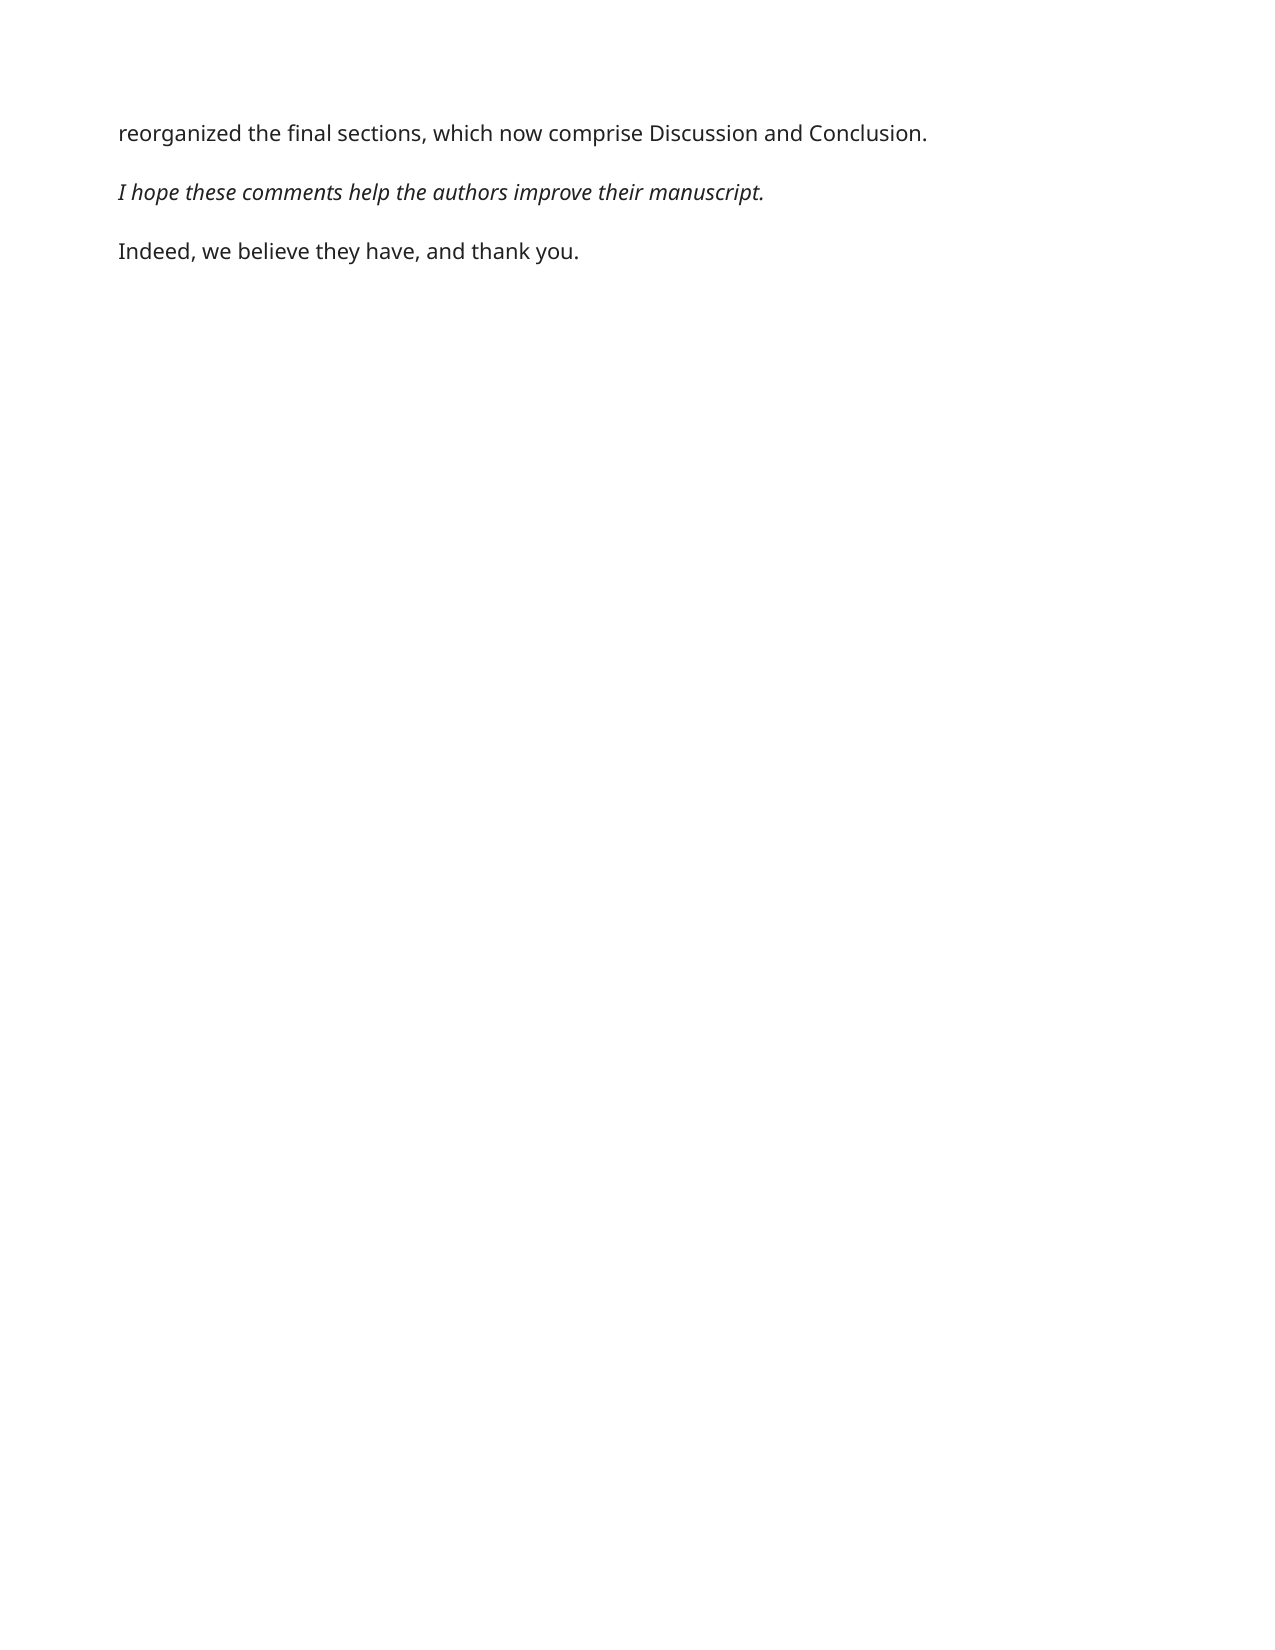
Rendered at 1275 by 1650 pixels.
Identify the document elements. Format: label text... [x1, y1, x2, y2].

text Indeed, we believe they have, and thank you. [118, 236, 1157, 295]
text reorganized the final sections, which now comprise Discussion and Conclusion. I hope these comments help the authors improve their manuscript. [118, 118, 1157, 206]
